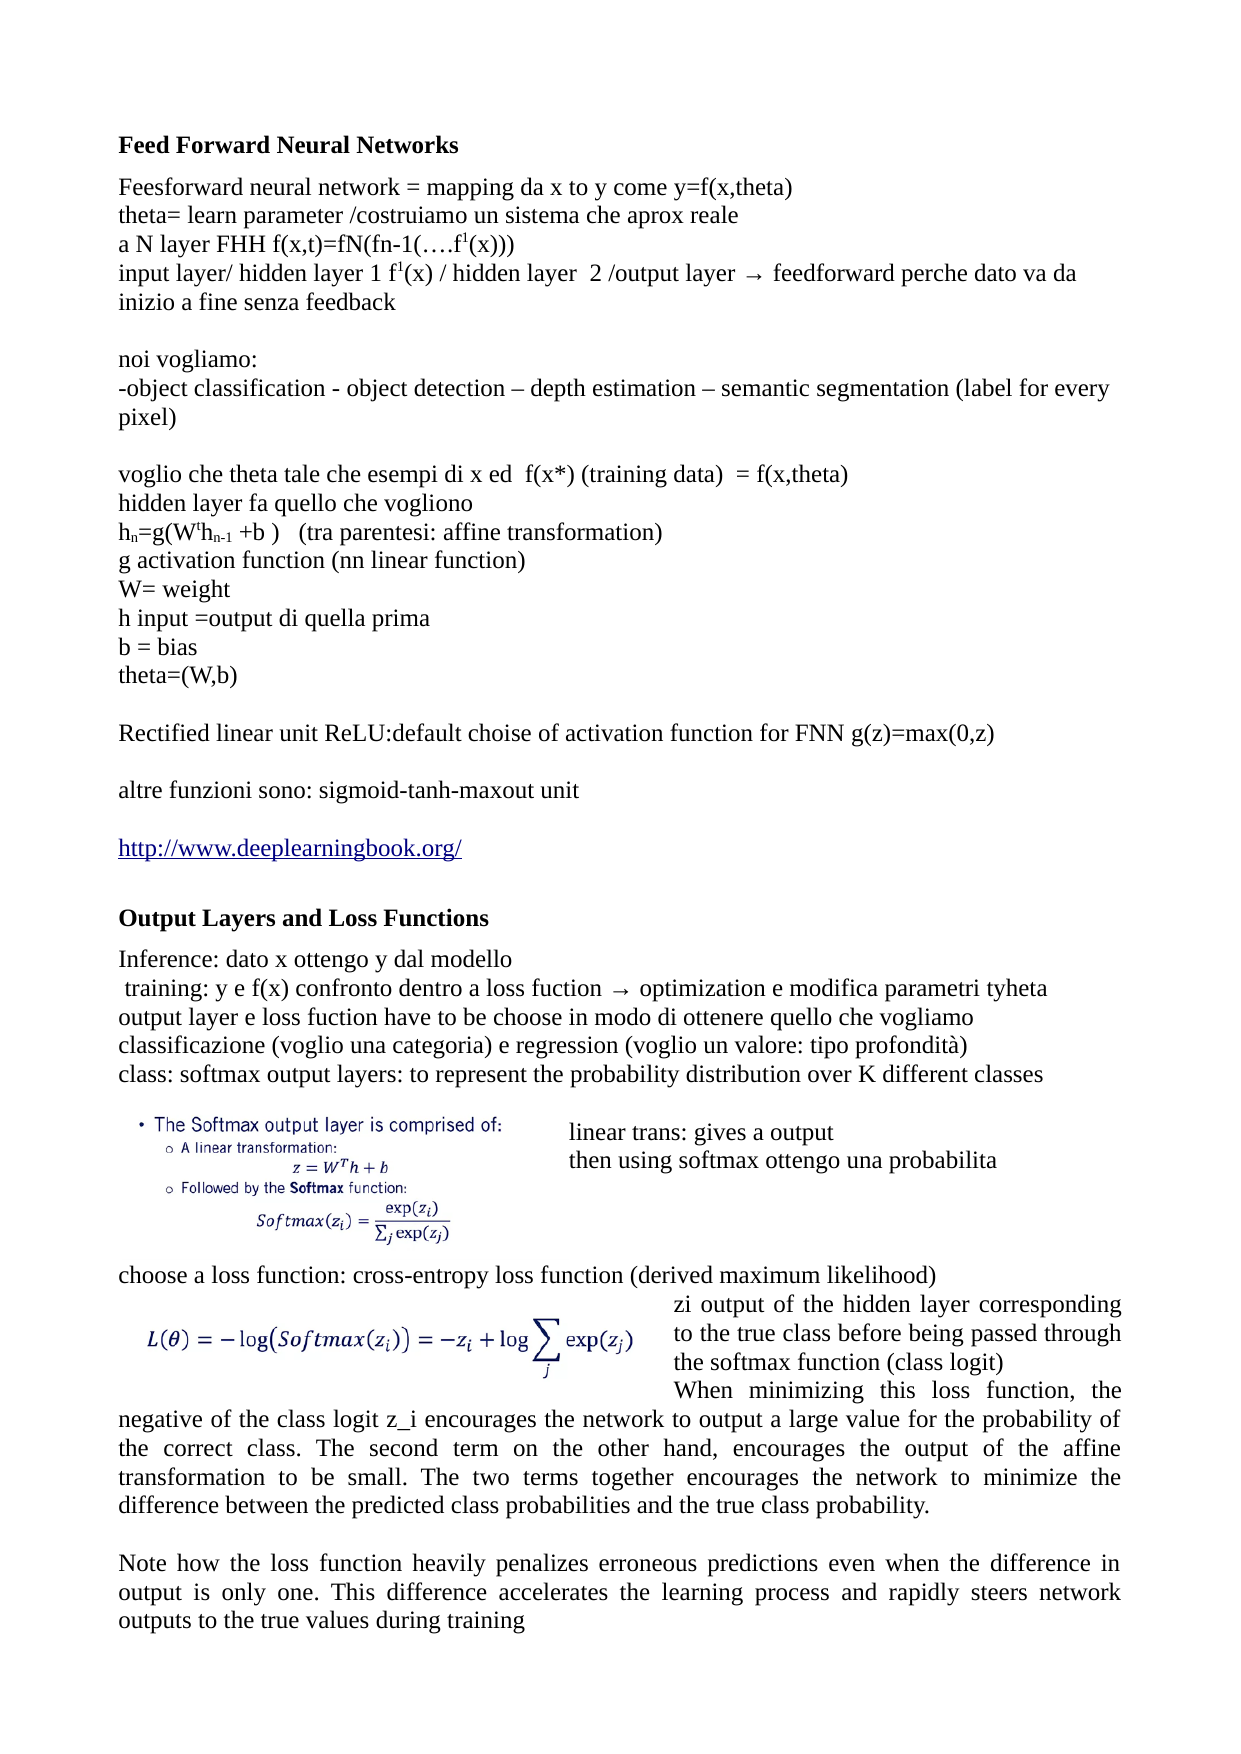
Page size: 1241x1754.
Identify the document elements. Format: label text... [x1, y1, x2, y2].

text training: y e f(x) confronto dentro a loss fuction → optimization e modifica parametri tyheta [118, 973, 1122, 1002]
text Inference: dato x ottengo y dal modello [118, 944, 1122, 973]
text linear trans: gives a output [569, 1117, 1122, 1146]
text -object classification - object detection – depth estimation – semantic segmentation (label for every pixel) [118, 373, 1122, 431]
text theta= learn parameter /costruiamo un sistema che aprox reale [118, 201, 1122, 229]
text hn=g(Wthn-1 +b ) (tra parentesi: affine transformation) [118, 517, 1122, 546]
text When minimizing this loss function, the negative of the class logit z_i encourages the network to output a large value for the probability of the correct class. The second term on the other hand, encourages the output of the affine transformation to be small. The two terms together encourages the network to minimize the difference between the predicted class probabilities and the true class probability. [118, 1376, 1122, 1519]
text altre funzioni sono: sigmoid-tanh-maxout unit [118, 776, 1122, 804]
text http://www.deeplearningbook.org/ [118, 833, 1122, 862]
text theta=(W,b) [118, 661, 1122, 689]
text hidden layer fa quello che vogliono [118, 488, 1122, 517]
text voglio che theta tale che esempi di x ed f(x*) (training data) = f(x,theta) [118, 459, 1122, 488]
text Rectified linear unit ReLU:default choise of activation function for FNN g(z)=max(0,z) [118, 718, 1122, 747]
picture [128, 1298, 674, 1383]
text input layer/ hidden layer 1 f1(x) / hidden layer 2 /output layer → feedforward perche dato va da inizio a fine senza feedback [118, 258, 1122, 316]
text noi vogliamo: [118, 344, 1122, 373]
text g activation function (nn linear function) [118, 546, 1122, 574]
text class: softmax output layers: to represent the probability distribution over K different classes [118, 1059, 1122, 1088]
text b = bias [118, 632, 1122, 661]
text Feesforward neural network = mapping da x to y come y=f(x,theta) [118, 172, 1122, 201]
picture [122, 1104, 569, 1260]
text W= weight [118, 574, 1122, 603]
subtitle Output Layers and Loss Functions [118, 903, 1122, 932]
subtitle Feed Forward Neural Networks [118, 131, 1122, 159]
text classificazione (voglio una categoria) e regression (voglio un valore: tipo profondità) [118, 1031, 1122, 1059]
text then using softmax ottengo una probabilita [569, 1146, 1122, 1174]
text choose a loss function: cross-entropy loss function (derived maximum likelihood) [118, 1261, 1122, 1289]
text a N layer FHH f(x,t)=fN(fn-1(….f1(x))) [118, 229, 1122, 258]
text h input =output di quella prima [118, 603, 1122, 632]
text Note how the loss function heavily penalizes erroneous predictions even when the difference in output is only one. This difference accelerates the learning process and rapidly steers network outputs to the true values during training [118, 1548, 1122, 1634]
text zi output of the hidden layer corresponding to the true class before being passed through the softmax function (class logit) [118, 1289, 1122, 1376]
text output layer e loss fuction have to be choose in modo di ottenere quello che vogliamo [118, 1002, 1122, 1031]
